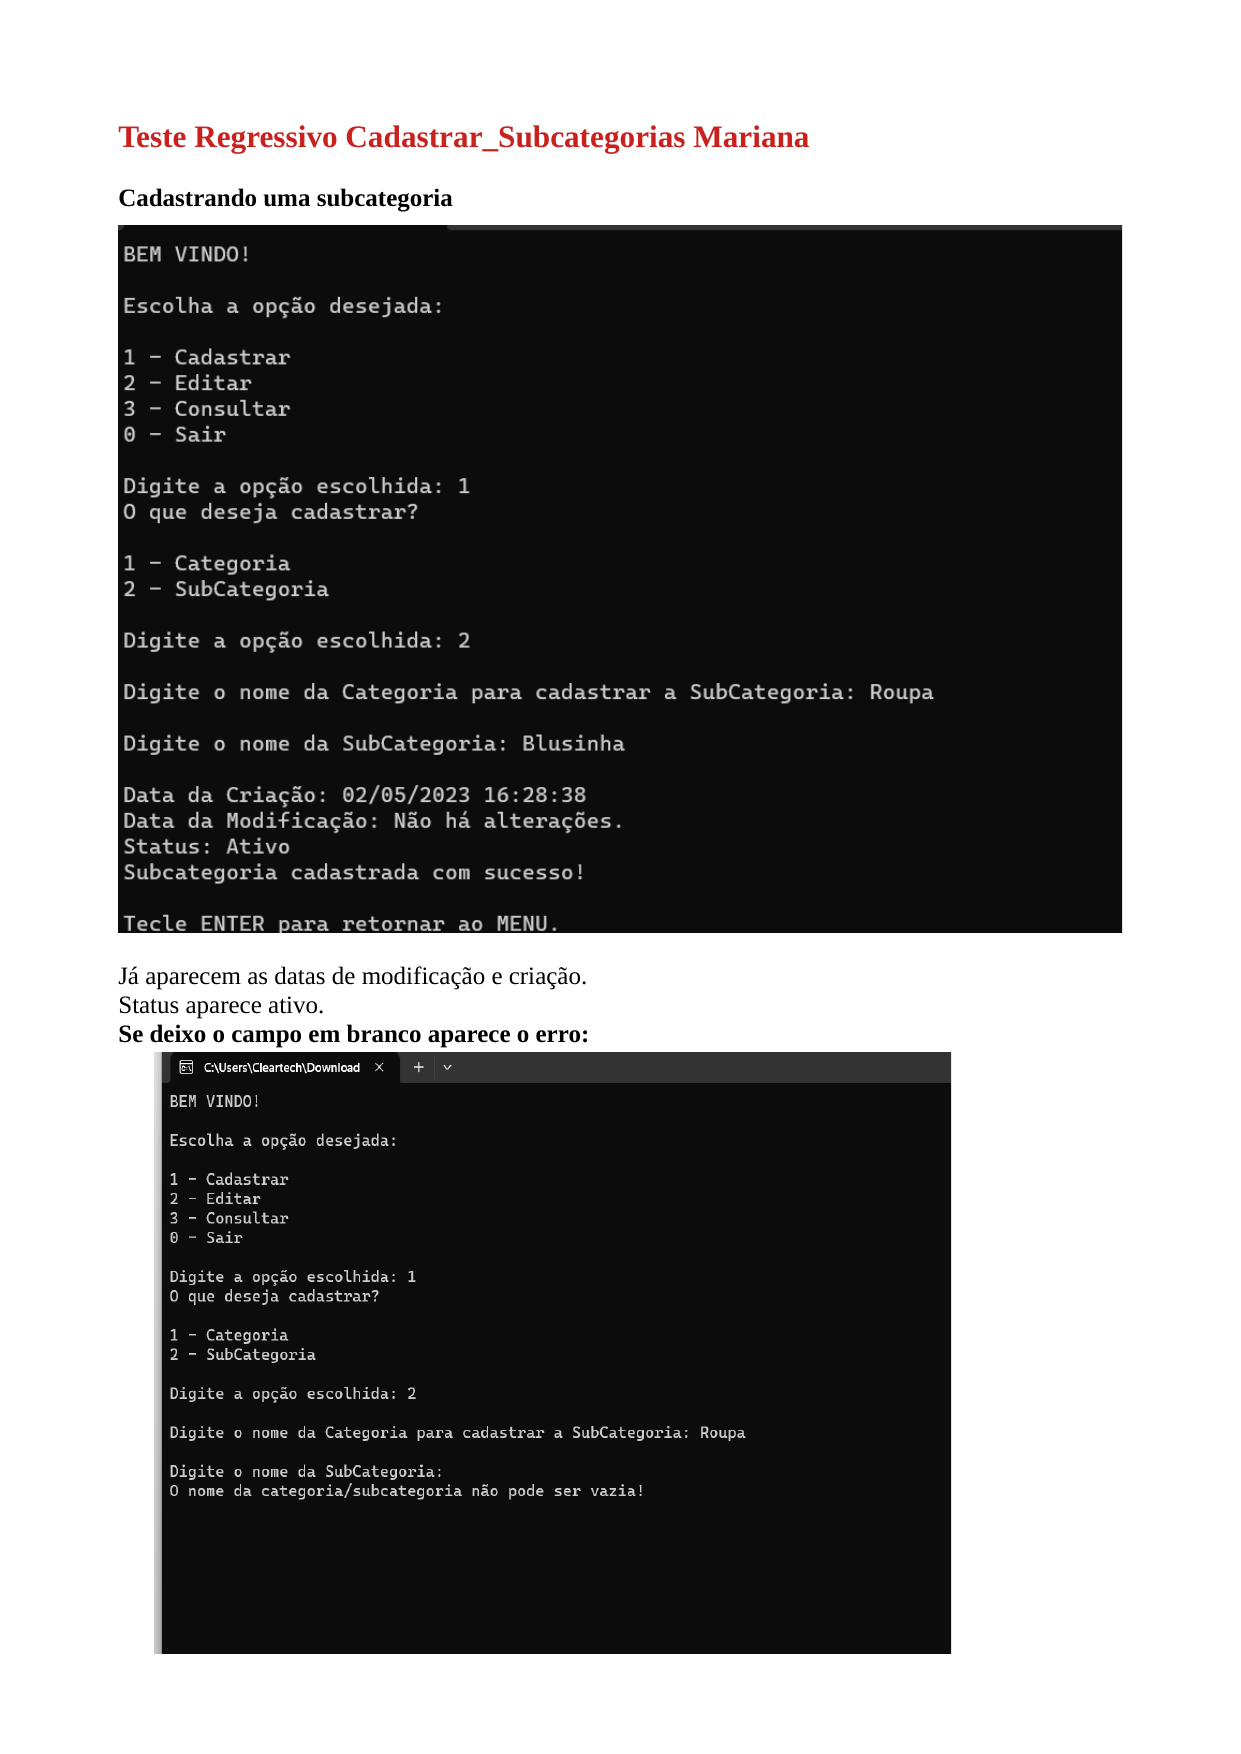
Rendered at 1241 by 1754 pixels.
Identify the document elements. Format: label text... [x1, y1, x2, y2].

picture [118, 225, 1123, 933]
text Cadastrando uma subcategoria [118, 183, 1122, 212]
text Status aparece ativo. [118, 990, 1122, 1019]
text Teste Regressivo Cadastrar_Subcategorias Mariana [118, 118, 1122, 154]
picture [154, 1052, 952, 1654]
text Se deixo o campo em branco aparece o erro: [118, 1019, 1122, 1047]
text Já aparecem as datas de modificação e criação. [118, 961, 1122, 990]
